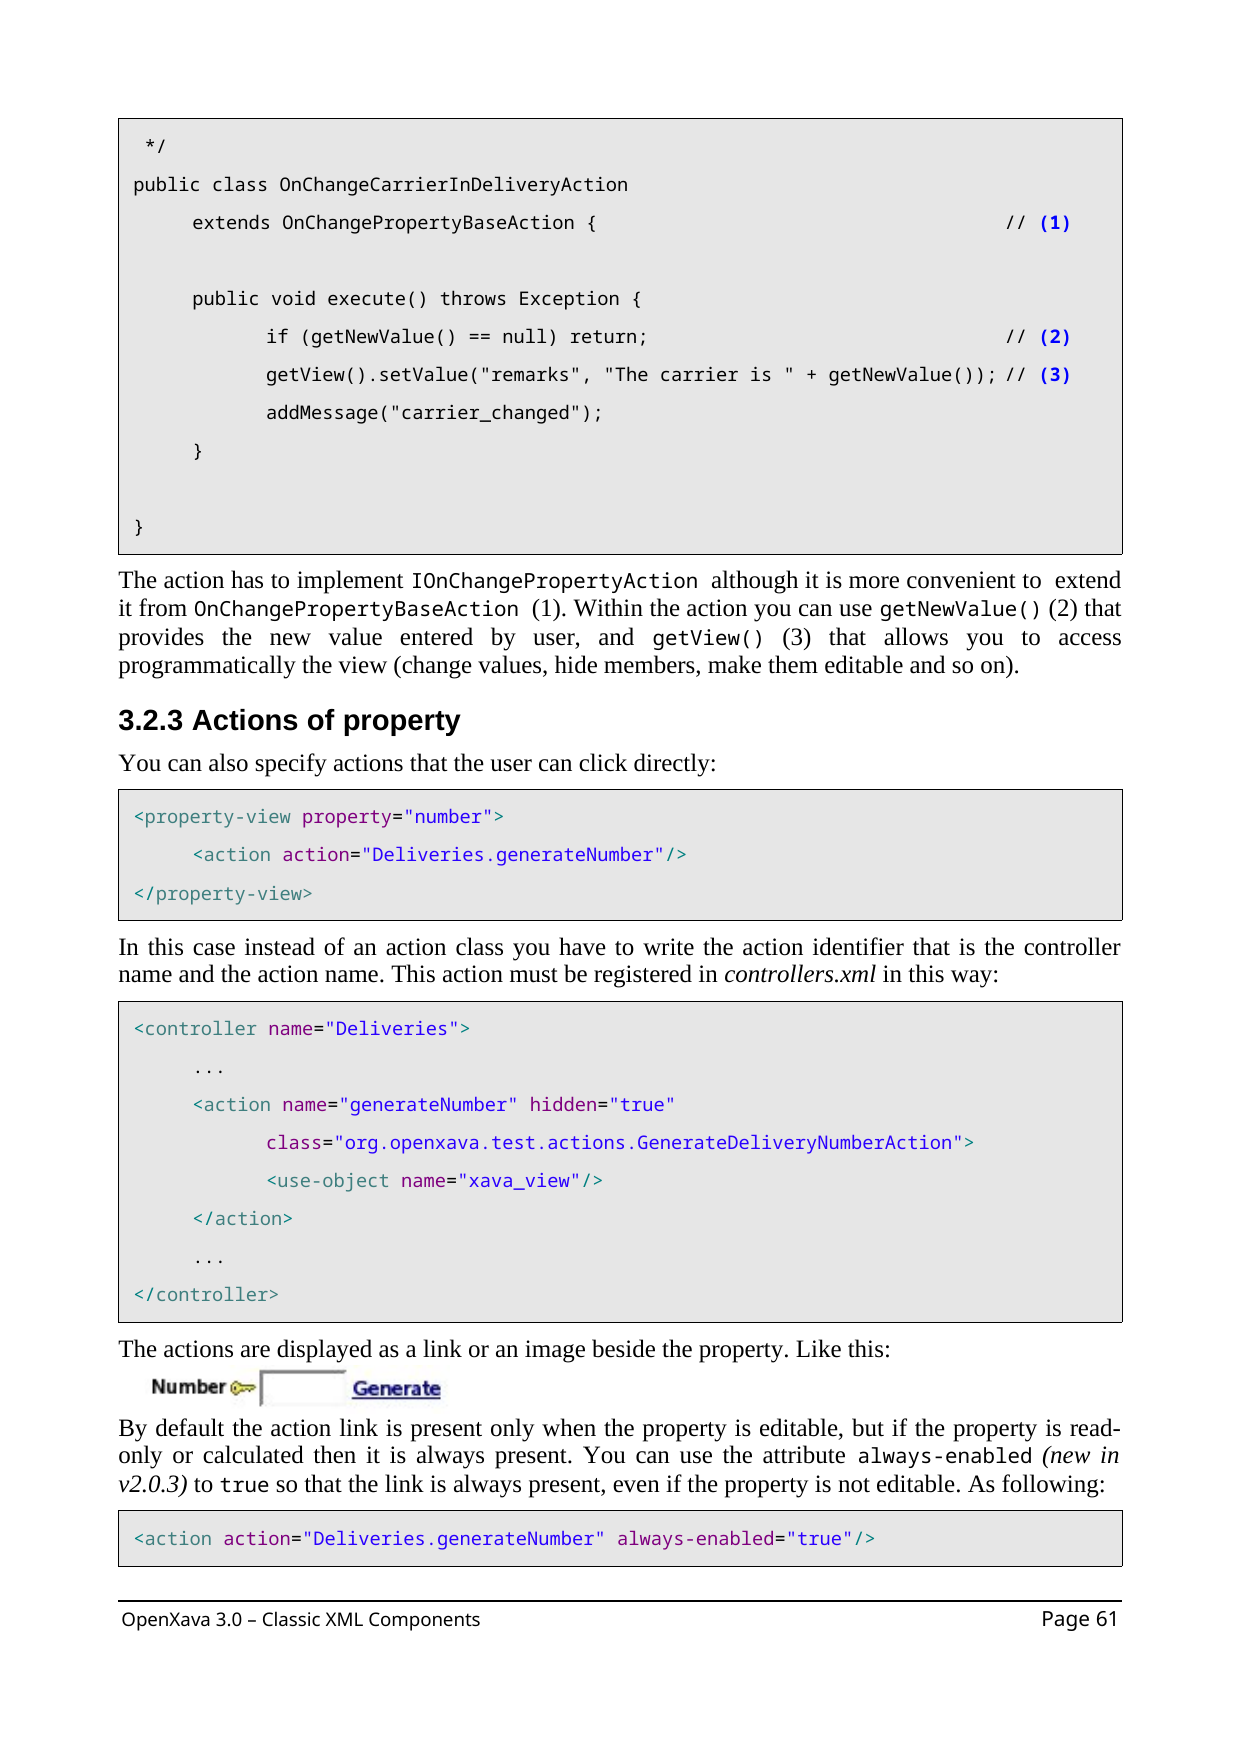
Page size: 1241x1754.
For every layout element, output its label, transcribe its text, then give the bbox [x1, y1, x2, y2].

subtitle Actions of property [118, 703, 1122, 736]
text <action action="Deliveries.generateNumber" always-enabled="true"/> [119, 1511, 1122, 1566]
text <action name="generateNumber" hidden="true" [119, 1077, 1122, 1115]
text */ [119, 119, 1122, 156]
text <controller name="Deliveries"> [119, 1002, 1122, 1039]
text } [119, 498, 1122, 554]
text class="org.openxava.test.actions.GenerateDeliveryNumberAction"> [119, 1115, 1122, 1153]
text <use-object name="xava_view"/> [119, 1153, 1122, 1191]
text The action has to implement IOnChangePropertyAction although it is more convenient to extend it from OnChangePropertyBaseAction (1). Within the action you can use getNewValue() (2) that provides the new value entered by user, and getView() (3) that allows you to access programmatically the view (change values, hide members, make them editable and so on). [118, 566, 1122, 678]
text public class OnChangeCarrierInDeliveryAction [119, 156, 1122, 194]
text public void execute() throws Exception { [119, 270, 1122, 308]
text addMessage("carrier_changed"); [119, 384, 1122, 422]
text You can also specify actions that the user can click directly: [118, 749, 1122, 776]
text In this case instead of an action class you have to write the action identifier that is the controller name and the action name. This action must be registered in controllers.xml in this way: [118, 933, 1122, 988]
text </action> [119, 1191, 1122, 1229]
text By default the action link is present only when the property is editable, but if the property is read-only or calculated then it is always present. You can use the attribute always-enabled (new in v2.0.3) to true so that the link is always present, even if the property is not editable. As following: [118, 1375, 1122, 1498]
text if (getNewValue() == null) return; // (2) [119, 308, 1122, 346]
text <property-view property="number"> [119, 790, 1122, 827]
text </property-view> [119, 865, 1122, 920]
text getView().setValue("remarks", "The carrier is " + getNewValue()); // (3) [119, 346, 1122, 384]
text ... [119, 1039, 1122, 1077]
picture [144, 1365, 450, 1414]
text The actions are displayed as a link or an image beside the property. Like this: [118, 1335, 1122, 1362]
text extends OnChangePropertyBaseAction { // (1) [119, 194, 1122, 232]
text ... [119, 1229, 1122, 1267]
text </controller> [119, 1267, 1122, 1322]
text } [119, 422, 1122, 460]
text <action action="Deliveries.generateNumber"/> [119, 827, 1122, 865]
